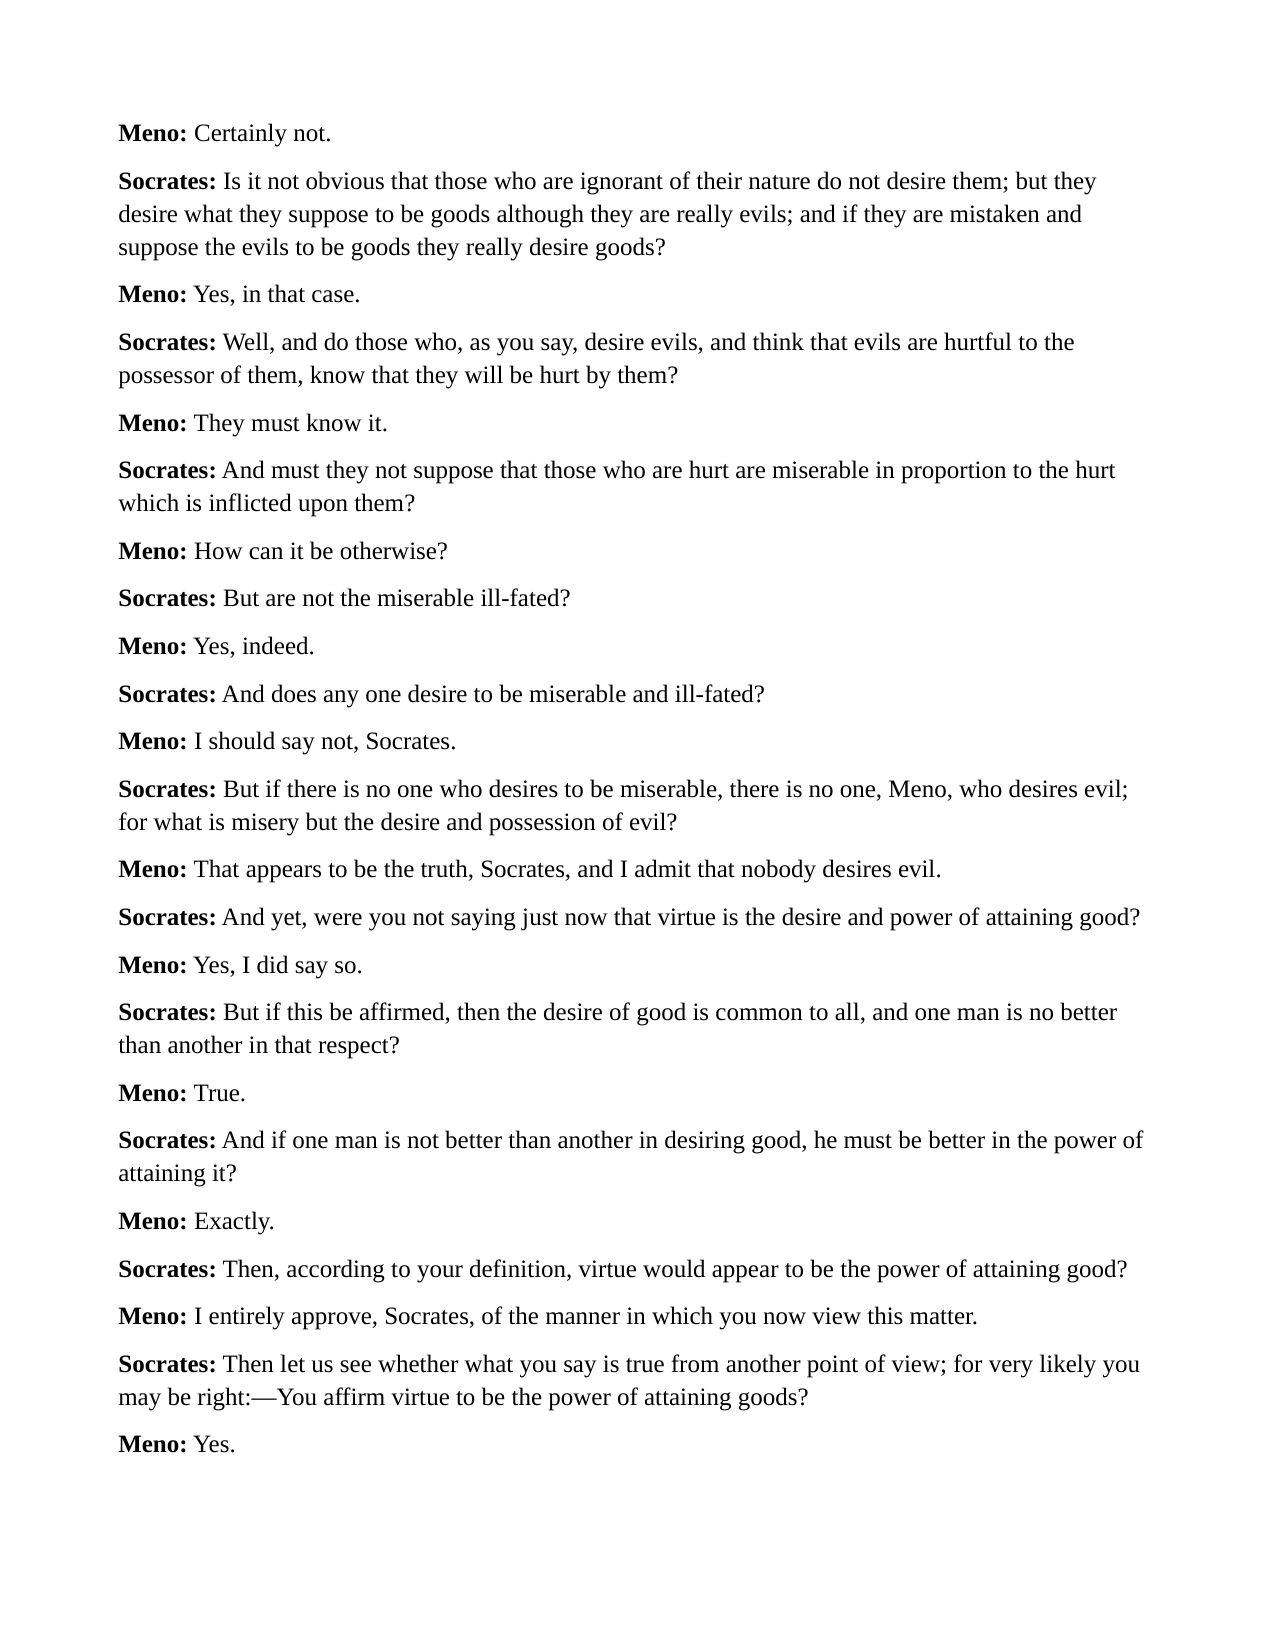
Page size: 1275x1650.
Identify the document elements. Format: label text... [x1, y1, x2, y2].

text Socrates: Well, and do those who, as you say, desire evils, and think that evils are hurtful to the possessor of them, know that they will be hurt by them? [118, 327, 1157, 389]
text Socrates: But are not the miserable ill-fated? [118, 583, 1157, 612]
text Socrates: Then let us see whether what you say is true from another point of view; for very likely you may be right:—You affirm virtue to be the power of attaining goods? [118, 1349, 1157, 1411]
text Meno: Certainly not. [118, 118, 1157, 147]
text Socrates: And yet, were you not saying just now that virtue is the desire and power of attaining good? [118, 902, 1157, 931]
text Meno: I entirely approve, Socrates, of the manner in which you now view this matter. [118, 1301, 1157, 1330]
text Socrates: But if this be affirmed, then the desire of good is common to all, and one man is no better than another in that respect? [118, 997, 1157, 1059]
text Meno: Yes. [118, 1429, 1157, 1458]
text Socrates: Is it not obvious that those who are ignorant of their nature do not desire them; but they desire what they suppose to be goods although they are really evils; and if they are mistaken and suppose the evils to be goods they really desire goods? [118, 166, 1157, 261]
text Meno: Yes, indeed. [118, 631, 1157, 660]
text Meno: How can it be otherwise? [118, 536, 1157, 564]
text Meno: True. [118, 1078, 1157, 1107]
text Socrates: And if one man is not better than another in desiring good, he must be better in the power of attaining it? [118, 1126, 1157, 1187]
text Socrates: And must they not suppose that those who are hurt are miserable in proportion to the hurt which is inflicted upon them? [118, 455, 1157, 517]
text Meno: Yes, in that case. [118, 279, 1157, 308]
text Socrates: But if there is no one who desires to be miserable, there is no one, Meno, who desires evil; for what is misery but the desire and possession of evil? [118, 774, 1157, 836]
text Meno: That appears to be the truth, Socrates, and I admit that nobody desires evil. [118, 854, 1157, 883]
text Meno: They must know it. [118, 408, 1157, 436]
text Socrates: And does any one desire to be miserable and ill-fated? [118, 679, 1157, 707]
text Meno: Exactly. [118, 1206, 1157, 1235]
text Socrates: Then, according to your definition, virtue would appear to be the power of attaining good? [118, 1254, 1157, 1282]
text Meno: I should say not, Socrates. [118, 726, 1157, 755]
text Meno: Yes, I did say so. [118, 950, 1157, 978]
